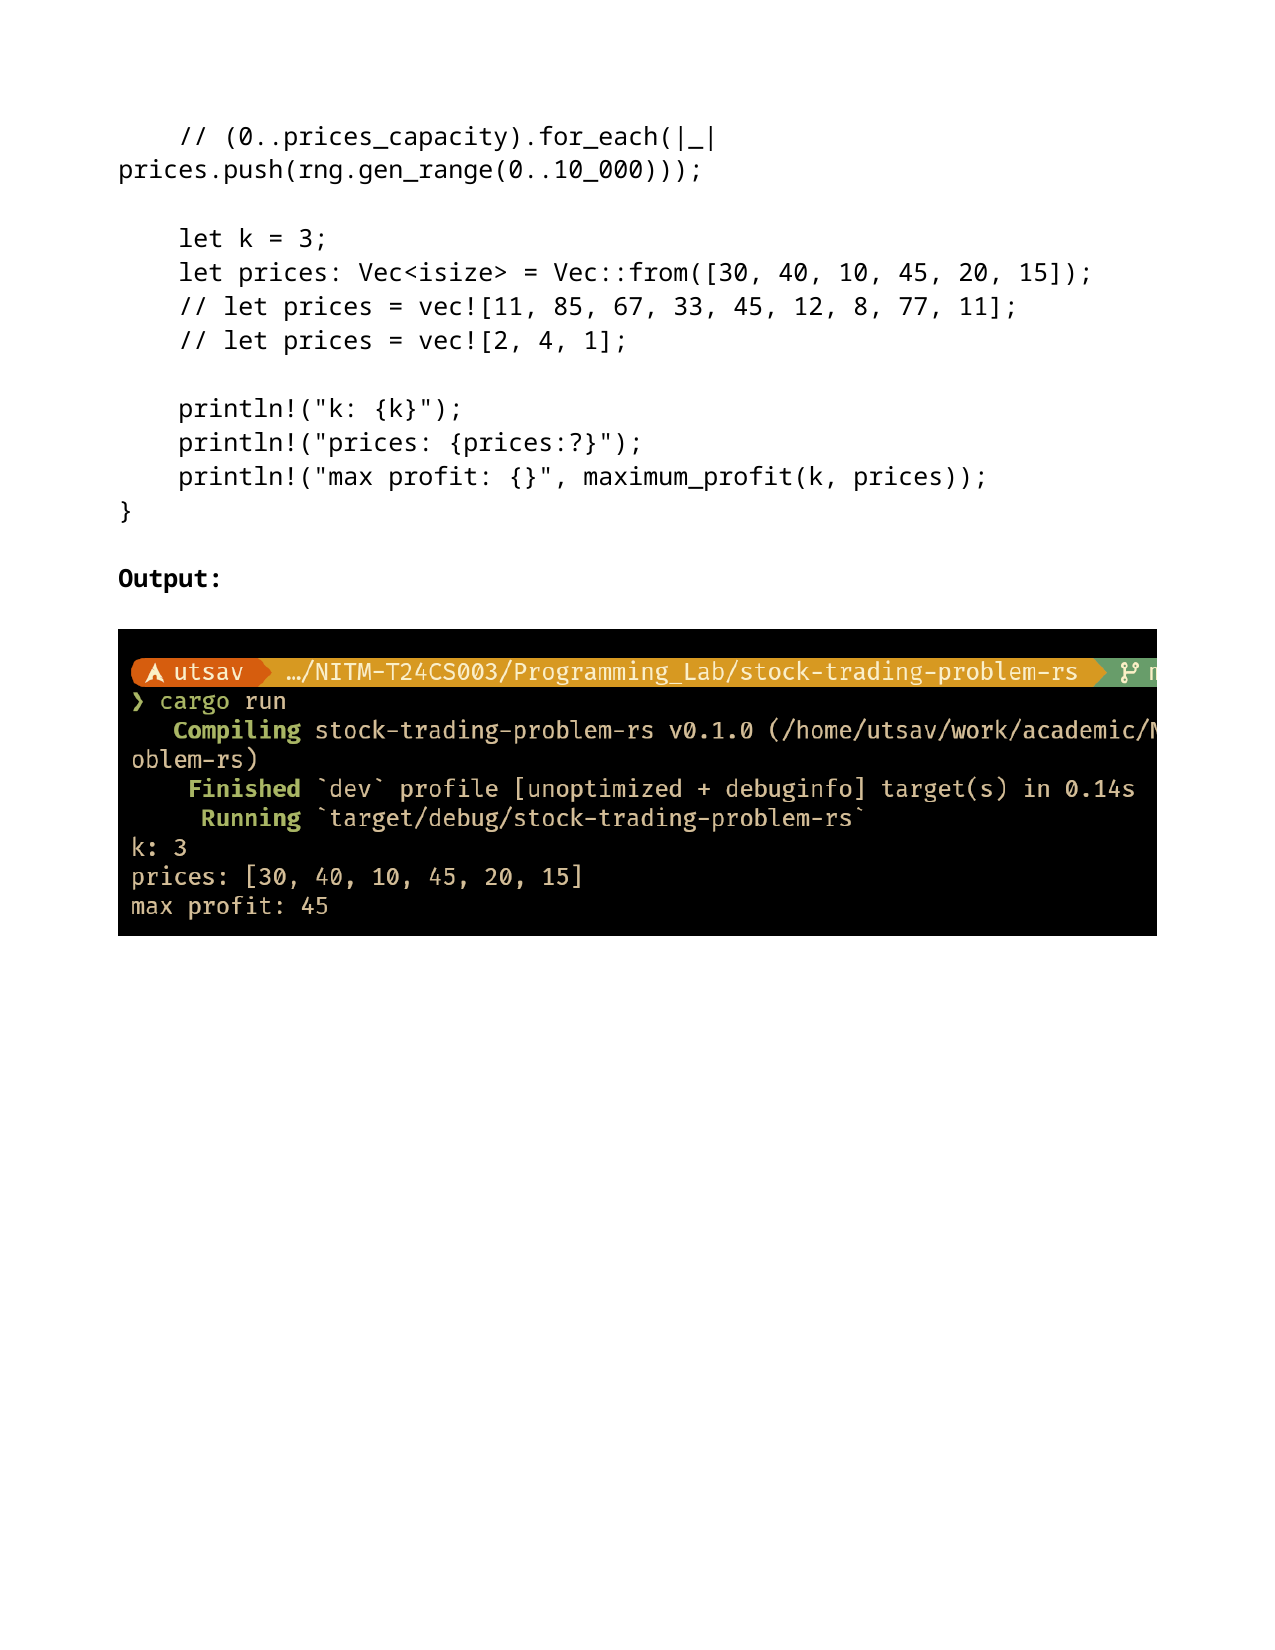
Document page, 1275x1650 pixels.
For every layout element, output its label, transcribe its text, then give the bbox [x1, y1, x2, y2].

text } [118, 493, 1157, 527]
text println!("k: {k}"); [118, 391, 1157, 425]
text // let prices = vec![11, 85, 67, 33, 45, 12, 8, 77, 11]; [118, 288, 1157, 322]
picture [118, 629, 1157, 936]
text // let prices = vec![2, 4, 1]; [118, 322, 1157, 357]
text let k = 3; [118, 220, 1157, 254]
text Output: [118, 561, 1157, 595]
text // (0..prices_capacity).for_each(|_| prices.push(rng.gen_range(0..10_000))); [118, 118, 1157, 186]
text let prices: Vec<isize> = Vec::from([30, 40, 10, 45, 20, 15]); [118, 254, 1157, 288]
text println!("max profit: {}", maximum_profit(k, prices)); [118, 459, 1157, 493]
text println!("prices: {prices:?}"); [118, 425, 1157, 459]
